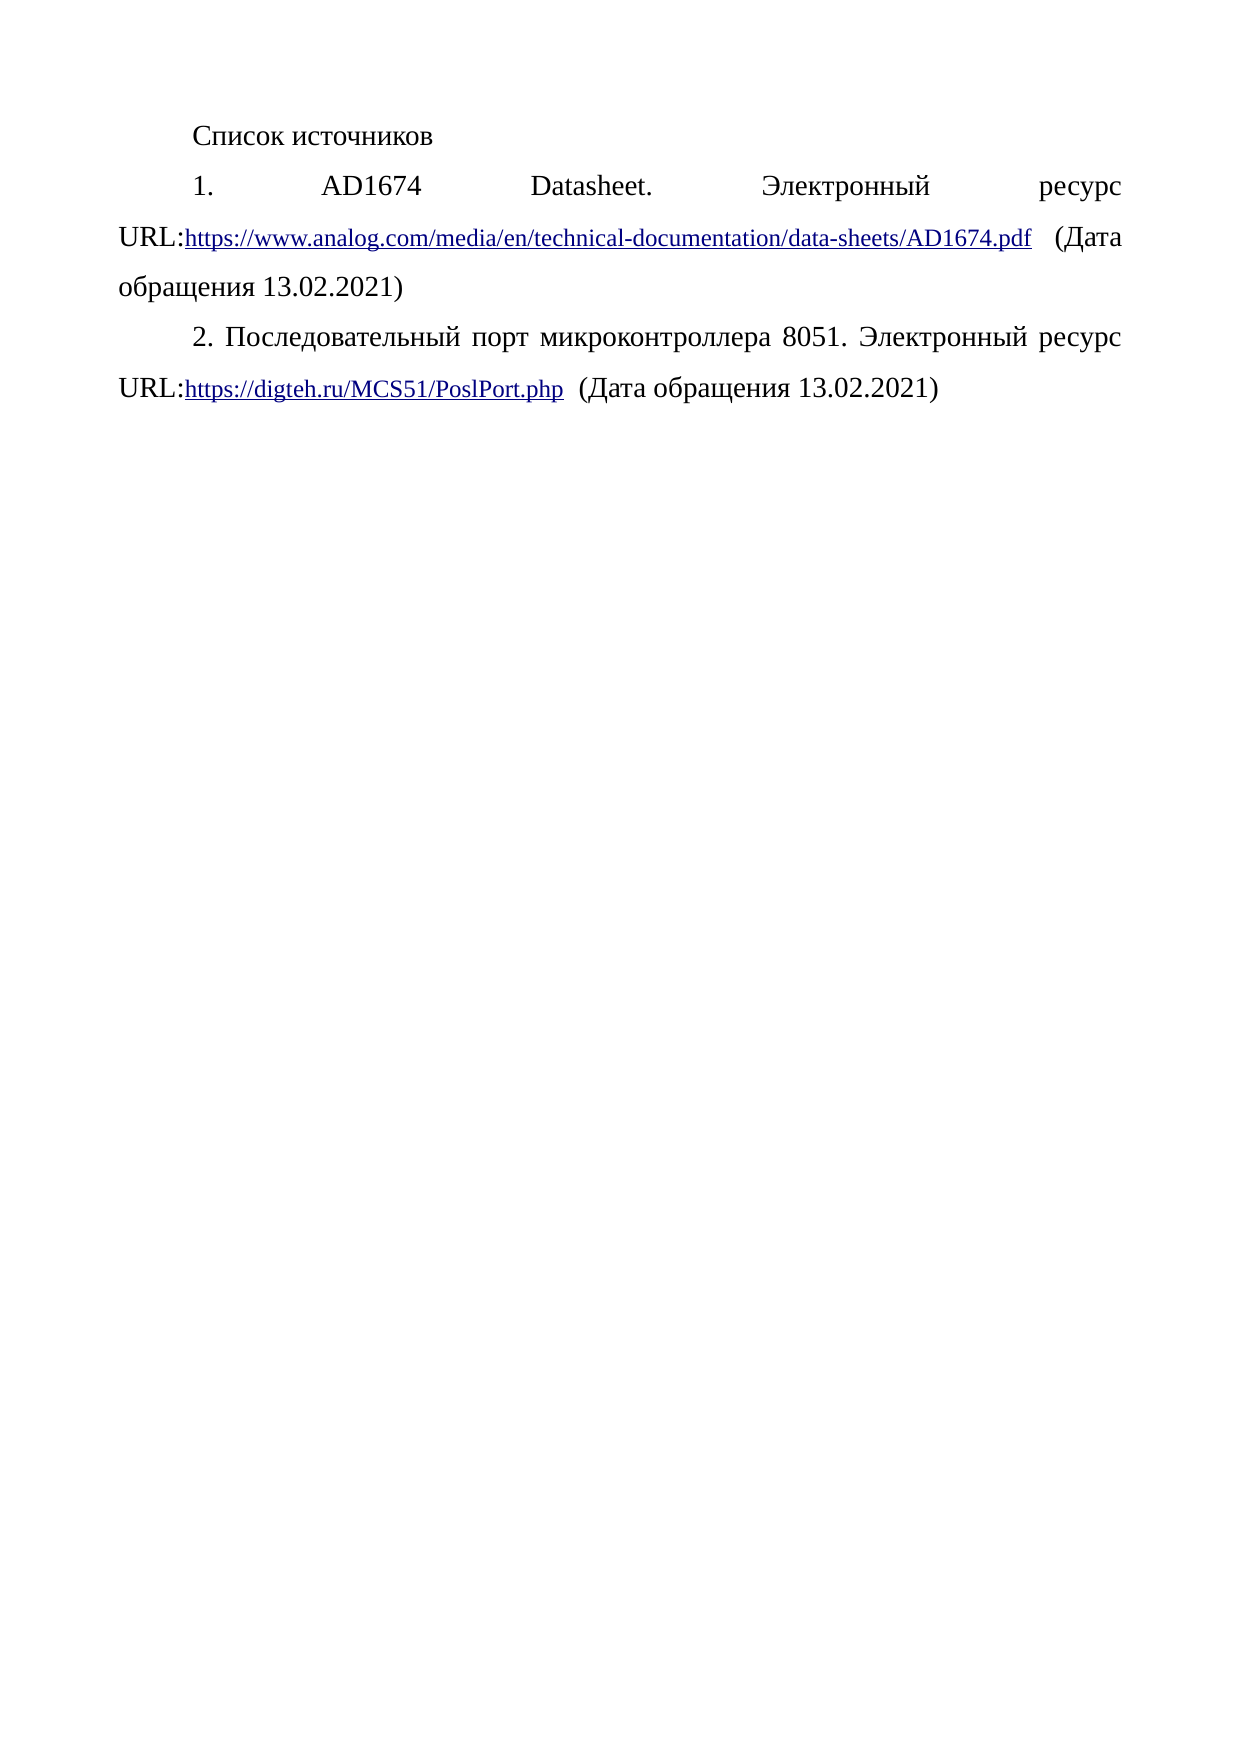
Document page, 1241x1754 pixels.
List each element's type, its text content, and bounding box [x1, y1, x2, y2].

text 2. Последовательный порт микроконтроллера 8051. Электронный ресурс URL:https://digteh.ru/MCS51/PoslPort.php (Дата обращения 13.02.2021) [118, 319, 1122, 403]
text Список источников [118, 118, 1122, 152]
text 1. AD1674 Datasheet. Электронный ресурс URL:https://www.analog.com/media/en/technical-documentation/data-sheets/AD1674.pdf (Дата обращения 13.02.2021) [118, 168, 1122, 303]
